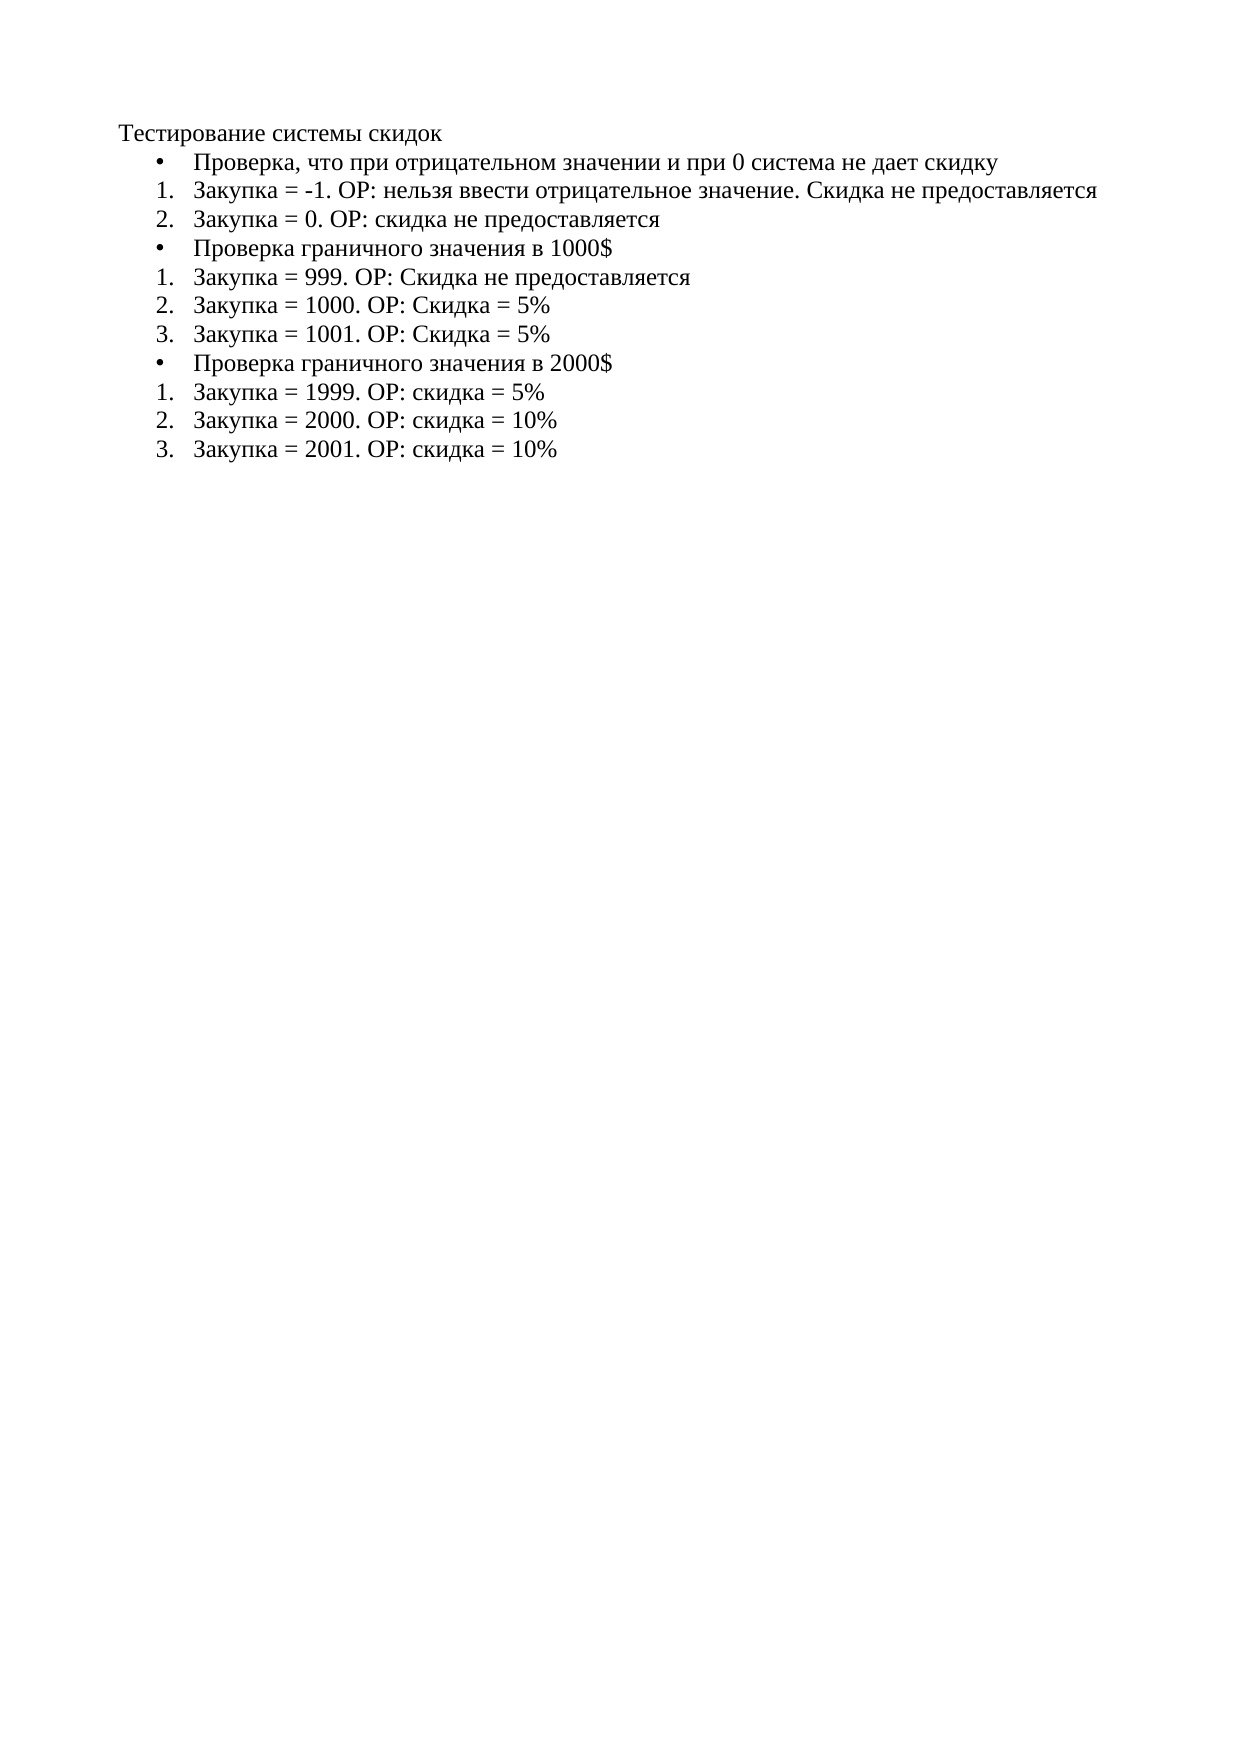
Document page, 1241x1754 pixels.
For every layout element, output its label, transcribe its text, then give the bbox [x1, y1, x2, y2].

list Закупка = 0. ОР: скидка не предоставляется [156, 204, 1122, 233]
list Закупка = 1000. ОР: Скидка = 5% [156, 291, 1122, 319]
list Закупка = 999. ОР: Скидка не предоставляется [156, 262, 1122, 291]
list Закупка = 1999. ОР: скидка = 5% [156, 377, 1122, 406]
list Проверка, что при отрицательном значении и при 0 система не дает скидку [156, 147, 1122, 176]
list Закупка = 2001. ОР: скидка = 10% [156, 434, 1122, 463]
list Закупка = 2000. ОР: скидка = 10% [156, 406, 1122, 434]
list Проверка граничного значения в 1000$ [156, 233, 1122, 262]
list Закупка = -1. ОР: нельзя ввести отрицательное значение. Скидка не предоставляется [156, 176, 1122, 204]
list Закупка = 1001. ОР: Скидка = 5% [156, 319, 1122, 348]
text Тестирование системы скидок [118, 118, 1122, 147]
list Проверка граничного значения в 2000$ [156, 348, 1122, 377]
